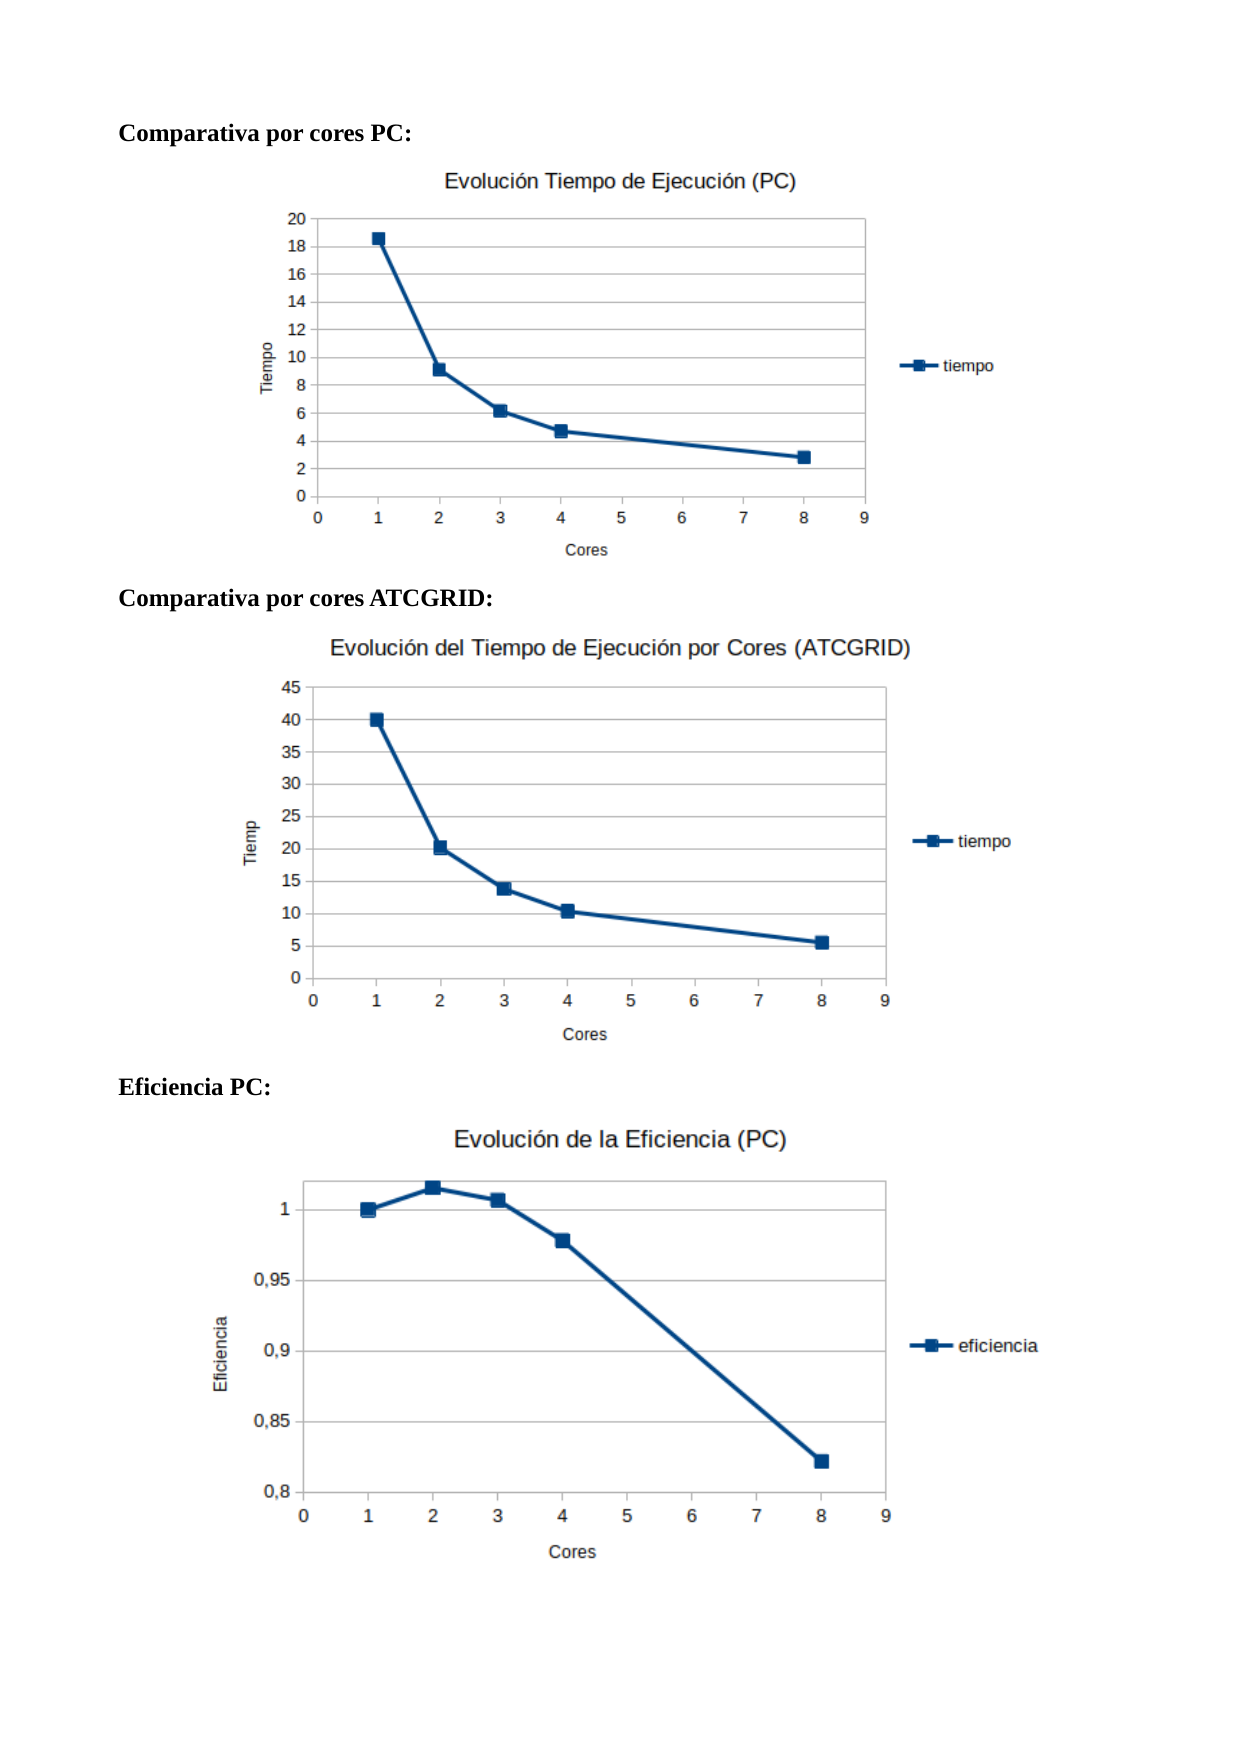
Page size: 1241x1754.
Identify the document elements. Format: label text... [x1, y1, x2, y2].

text Comparativa por cores PC: [118, 118, 1122, 147]
picture [231, 146, 1009, 584]
picture [213, 612, 1027, 1070]
picture [185, 1100, 1055, 1590]
text Eficiencia PC: [118, 1072, 1122, 1101]
text Comparativa por cores ATCGRID: [118, 578, 1122, 612]
